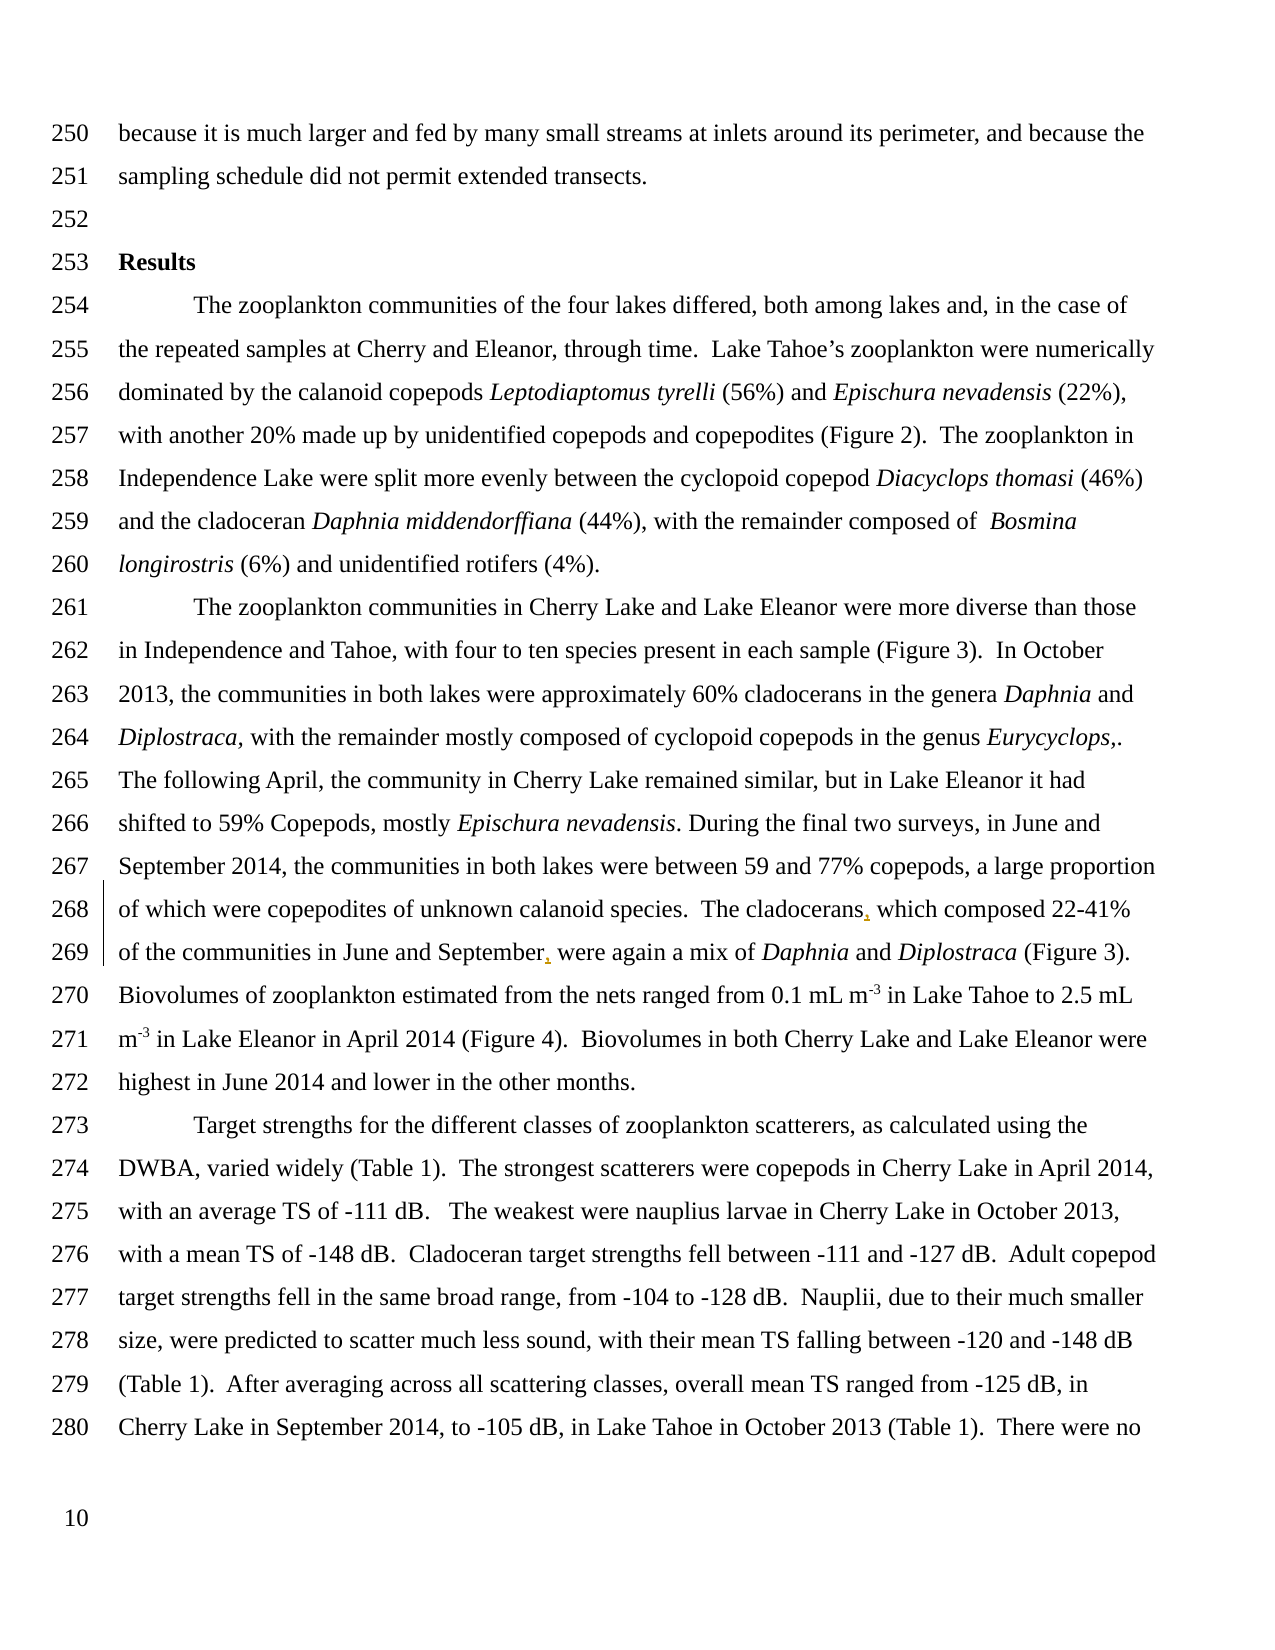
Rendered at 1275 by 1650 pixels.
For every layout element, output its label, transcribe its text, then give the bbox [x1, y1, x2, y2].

text Results [118, 247, 1157, 276]
text Target strengths for the different classes of zooplankton scatterers, as calculated using the DWBA, varied widely (Table 1). The strongest scatterers were copepods in Cherry Lake in April 2014, with an average TS of -111 dB. The weakest were nauplius larvae in Cherry Lake in October 2013, with a mean TS of -148 dB. Cladoceran target strengths fell between -111 and -127 dB. Adult copepod target strengths fell in the same broad range, from -104 to -128 dB. Nauplii, due to their much smaller size, were predicted to scatter much less sound, with their mean TS falling between -120 and -148 dB (Table 1). After averaging across all scattering classes, overall mean TS ranged from -125 dB, in Cherry Lake in September 2014, to -105 dB, in Lake Tahoe in October 2013 (Table 1). There were no [118, 1110, 1157, 1441]
text The zooplankton communities of the four lakes differed, both among lakes and, in the case of the repeated samples at Cherry and Eleanor, through time. Lake Tahoe’s zooplankton were numerically dominated by the calanoid copepods Leptodiaptomus tyrelli (56%) and Epischura nevadensis (22%), with another 20% made up by unidentified copepods and copepodites (Figure 2). The zooplankton in Independence Lake were split more evenly between the cyclopoid copepod Diacyclops thomasi (46%) and the cladoceran Daphnia middendorffiana (44%), with the remainder composed of Bosmina longirostris (6%) and unidentified rotifers (4%). [118, 291, 1157, 578]
text because it is much larger and fed by many small streams at inlets around its perimeter, and because the sampling schedule did not permit extended transects. [118, 118, 1157, 190]
text The zooplankton communities in Cherry Lake and Lake Eleanor were more diverse than those in Independence and Tahoe, with four to ten species present in each sample (Figure 3). In October 2013, the communities in both lakes were approximately 60% cladocerans in the genera Daphnia and Diplostraca, with the remainder mostly composed of cyclopoid copepods in the genus Eurycyclops,. The following April, the community in Cherry Lake remained similar, but in Lake Eleanor it had shifted to 59% Copepods, mostly Epischura nevadensis. During the final two surveys, in June and September 2014, the communities in both lakes were between 59 and 77% copepods, a large proportion of which were copepodites of unknown calanoid species. The cladocerans, which composed 22-41% of the communities in June and September, were again a mix of Daphnia and Diplostraca (Figure 3). Biovolumes of zooplankton estimated from the nets ranged from 0.1 mL m-3 in Lake Tahoe to 2.5 mL m-3 in Lake Eleanor in April 2014 (Figure 4). Biovolumes in both Cherry Lake and Lake Eleanor were highest in June 2014 and lower in the other months. [118, 592, 1157, 1096]
